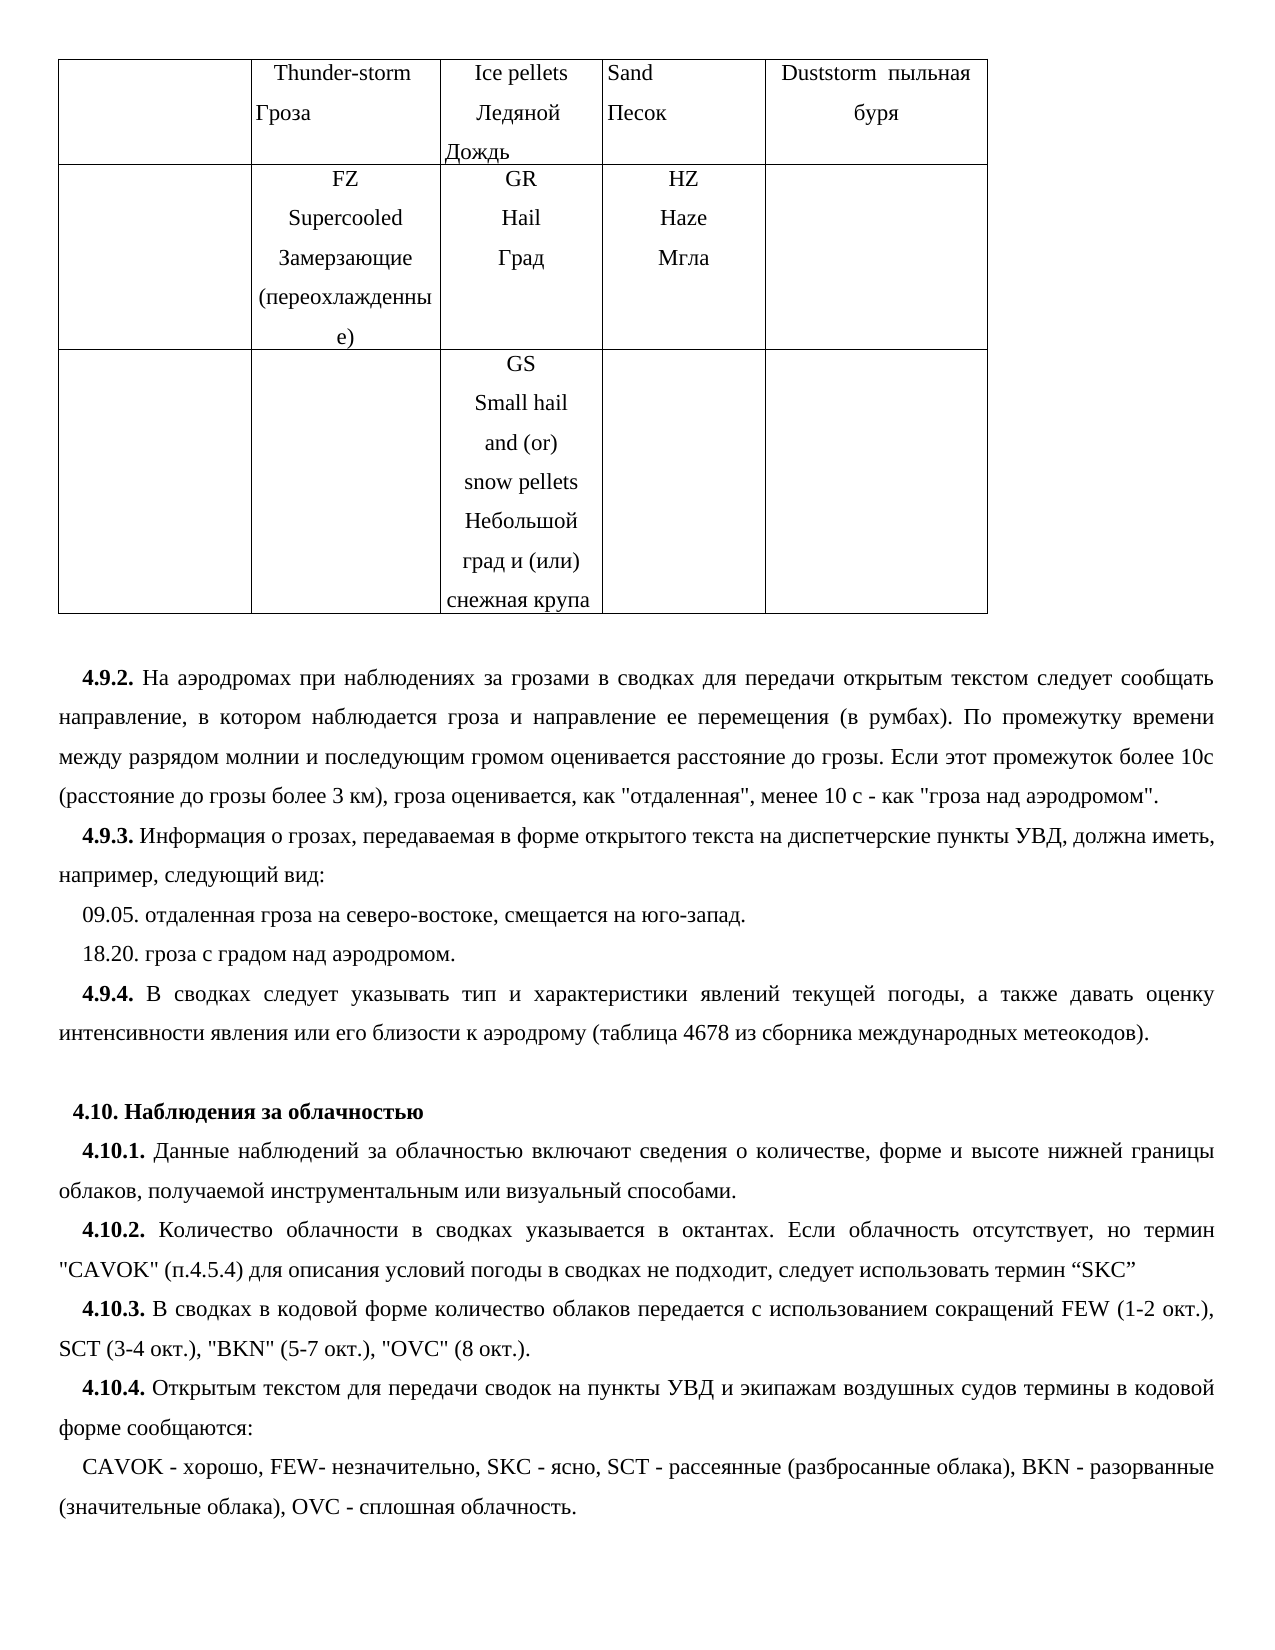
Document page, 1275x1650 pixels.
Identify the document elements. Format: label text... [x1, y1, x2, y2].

table_cell [59, 60, 251, 164]
text 18.20. гроза с градом над аэродромом. [58, 940, 1216, 966]
text 4.10.2. Количество облачности в сводках указывается в октантах. Если облачность отсутствует, но термин "CAVOK" (п.4.5.4) для описания условий погоды в сводках не подходит, следует использовать термин “SKC” [58, 1216, 1216, 1282]
text САVOK - хорошо, FEW- незначительно, SKC - ясно, SCT - рассеянные (разбросанные облака), BKN - разорванные (значительные облака), OVC - сплошная облачность. [58, 1453, 1216, 1519]
text 4.10.4. Открытым текстом для передачи сводок на пункты УВД и экипажам воздушных судов термины в кодовой форме сообщаются: [58, 1374, 1216, 1440]
table_cell Thunder-storm Гроза [252, 60, 440, 164]
table_cell Ice pellets Ледяной Дождь [441, 60, 602, 164]
table_cell GR Hail Град [441, 165, 602, 349]
table_cell [252, 350, 440, 613]
table_cell FZ Supercooled Замерзающие (переохлажденные) [252, 165, 440, 349]
table_cell GS Small hail and (or) snow pellets Небольшой град и (или) снежная крупа [441, 350, 602, 613]
text 09.05. отдаленная гроза на северо-востоке, смещается на юго-запад. [58, 901, 1216, 927]
table_cell HZ Haze Мгла [603, 165, 765, 349]
text 4.10.3. В сводках в кодовой форме количество облаков передается с использованием сокращений FEW (1-2 окт.), SCT (3-4 окт.), "BKN" (5-7 окт.), "OVC" (8 окт.). [58, 1295, 1216, 1361]
table_cell [766, 165, 987, 349]
text 4.9.2. На аэродромах при наблюдениях за грозами в сводках для передачи открытым текстом следует сообщать направление, в котором наблюдается гроза и направление ее перемещения (в румбах). По промежутку времени между разрядом молнии и последующим громом оценивается расстояние до грозы. Если этот промежуток более 10с (расстояние до грозы более 3 км), гроза оценивается, как "отдаленная", менее 10 с - как "гроза над аэродромом". [58, 664, 1216, 808]
text 4.9.3. Информация о грозах, передаваемая в форме открытого текста на диспетчерские пункты УВД, должна иметь, например, следующий вид: [58, 822, 1216, 887]
table_cell Duststorm пыльная буря [766, 60, 987, 164]
table_cell Sand Песок [603, 60, 765, 164]
text 4.10.1. Данные наблюдений за облачностью включают сведения о количестве, форме и высоте нижней границы облаков, получаемой инструментальным или визуальный способами. [58, 1137, 1216, 1203]
text 4.10. Наблюдения за облачностью [58, 1098, 1216, 1124]
text 4.9.4. В сводках следует указывать тип и характеристики явлений текущей погоды, а также давать оценку интенсивности явления или его близости к аэродрому (таблица 4678 из сборника международных метеокодов). [58, 979, 1216, 1045]
table_cell [766, 350, 987, 613]
table_cell [59, 165, 251, 349]
table_cell [603, 350, 765, 613]
table_cell [59, 350, 251, 613]
